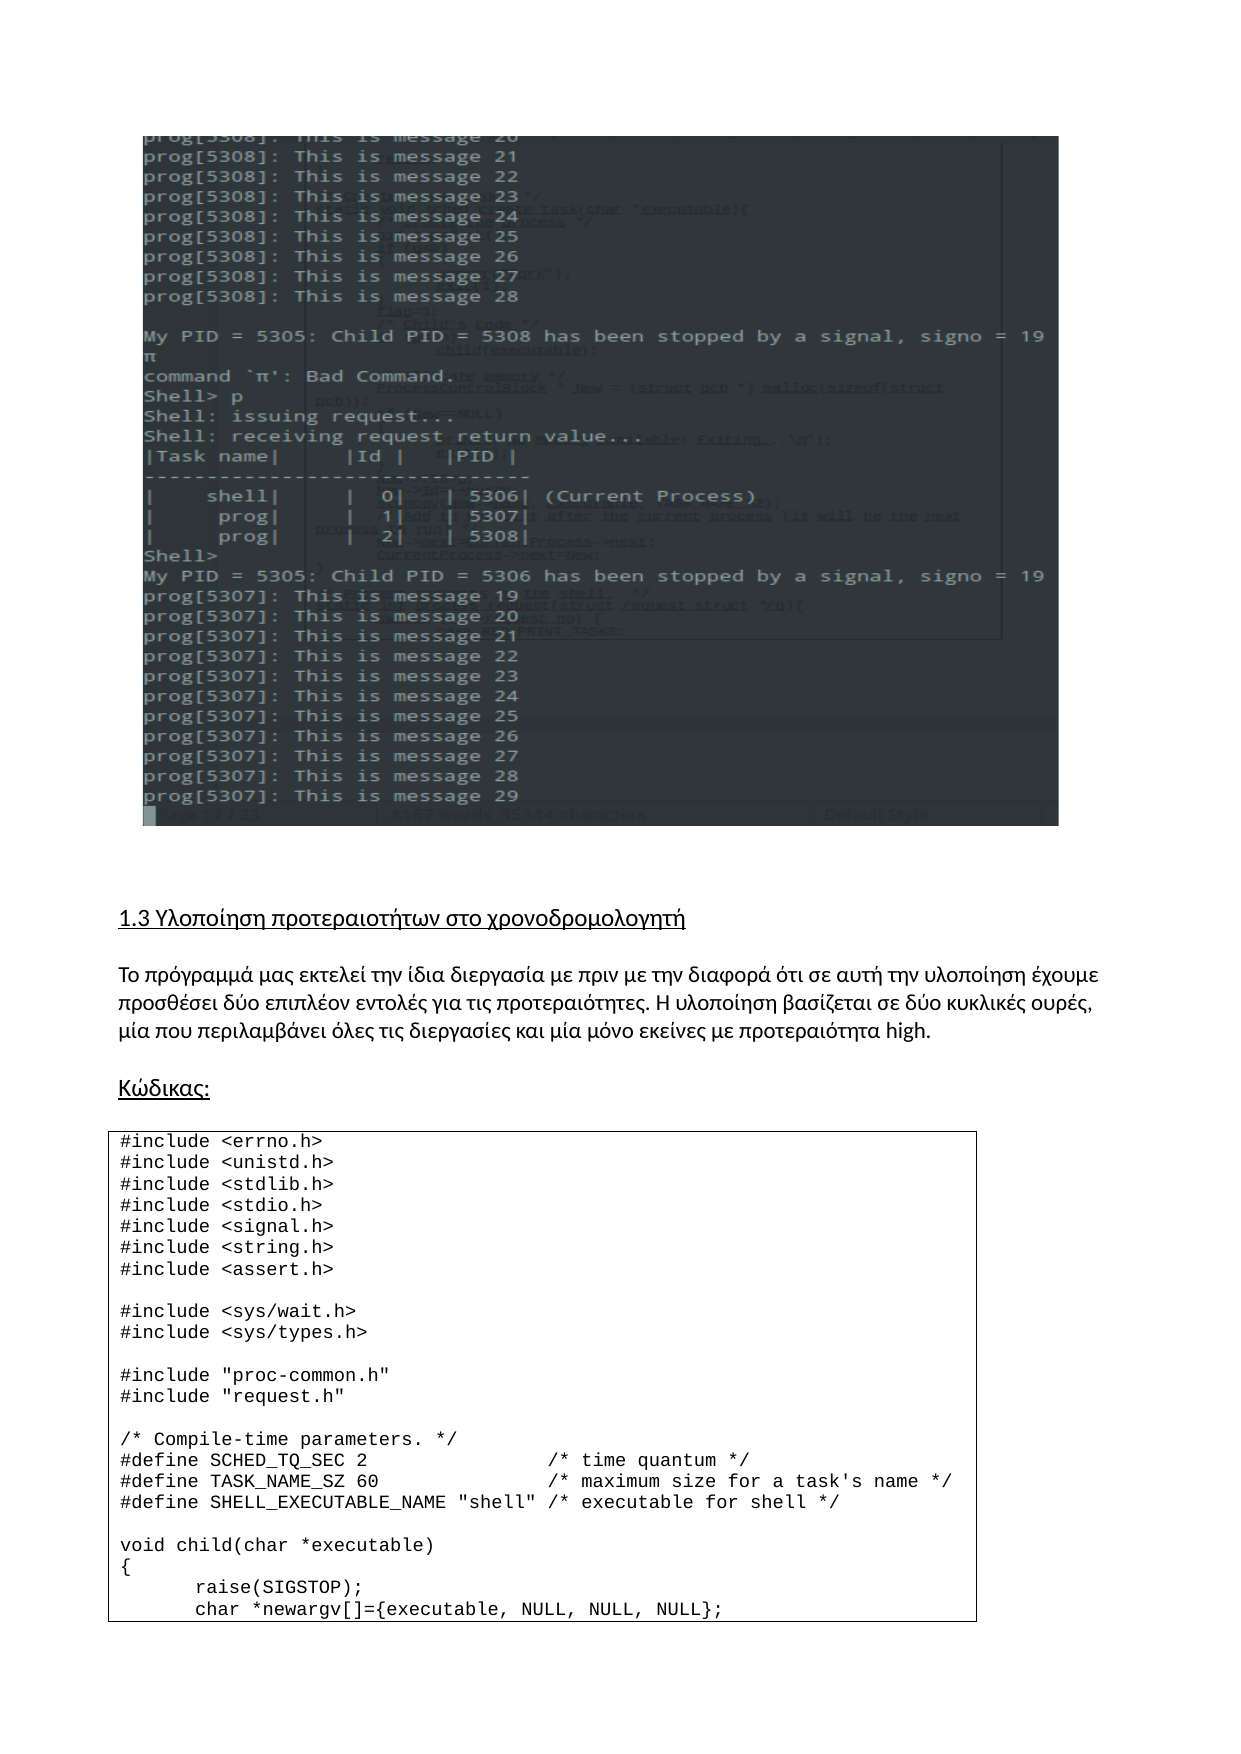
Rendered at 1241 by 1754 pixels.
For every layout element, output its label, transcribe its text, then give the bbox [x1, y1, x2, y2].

picture [142, 136, 1059, 826]
text 1.3 Υλοποίηση προτεραιοτήτων στο χρονοδρομολογητή [118, 902, 1122, 932]
table_header #include <errno.h> #include <unistd.h> #include <stdlib.h> #include <stdio.h> #include <signal.h> #include <string.h> #include <assert.h> #include <sys/wait.h> #include <sys/types.h> #include "proc-common.h" #include "request.h" /* Compile-time parameters. */ #define SCHED_TQ_SEC 2 /* time quantum */ #define TASK_NAME_SZ 60 /* maximum size for a task's name */ #define SHELL_EXECUTABLE_NAME "shell" /* executable for shell */ void child(char *executable) { raise(SIGSTOP); char *newargv[]={executable, NULL, NULL, NULL}; [109, 1132, 976, 1621]
text Το πρόγραμμά μας εκτελεί την ίδια διεργασία με πριν με την διαφορά ότι σε αυτή την υλοποίηση έχουμε προσθέσει δύο επιπλέον εντολές για τις προτεραιότητες. Η υλοποίηση βασίζεται σε δύο κυκλικές ουρές, μία που περιλαμβάνει όλες τις διεργασίες και μία μόνο εκείνες με προτεραιότητα high. Κώδικας: [118, 960, 1122, 1103]
